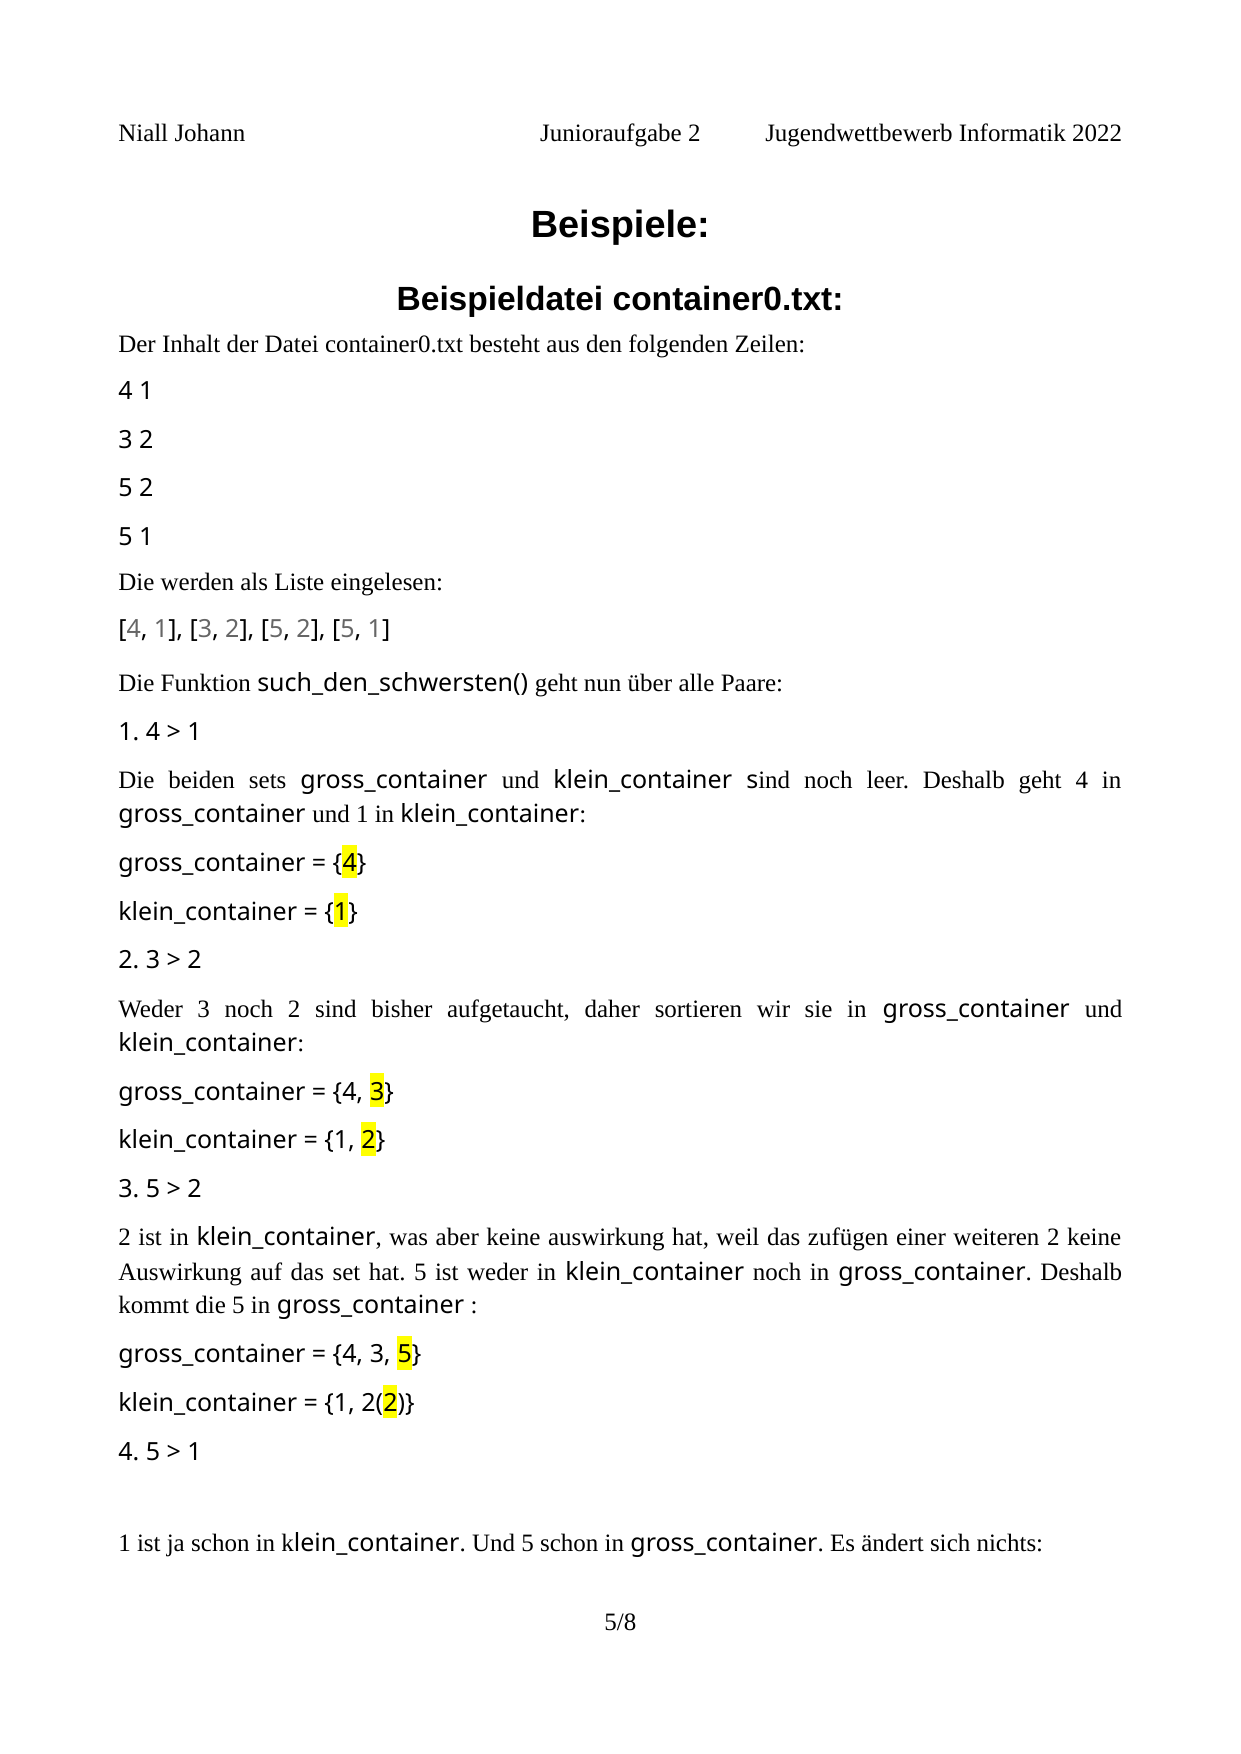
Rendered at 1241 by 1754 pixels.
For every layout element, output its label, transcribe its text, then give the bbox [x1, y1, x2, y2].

text 4 1 [118, 373, 1122, 407]
text 2. 3 > 2 [118, 942, 1122, 976]
subtitle Beispieldatei container0.txt: [118, 278, 1122, 317]
text gross_container = {4, 3, 5} [118, 1336, 1122, 1370]
text 1. 4 > 1 [118, 713, 1122, 747]
text gross_container = {4, 3} [118, 1073, 1122, 1107]
text 2 ist in klein_container, was aber keine auswirkung hat, weil das zufügen einer weiteren 2 keine Auswirkung auf das set hat. 5 ist weder in klein_container noch in gross_container. Deshalb kommt die 5 in gross_container : [118, 1219, 1122, 1321]
text klein_container = {1} [118, 893, 1122, 927]
text 5 1 [118, 519, 1122, 553]
text 1 ist ja schon in klein_container. Und 5 schon in gross_container. Es ändert sich nichts: [118, 1525, 1122, 1559]
text [4, 1], [3, 2], [5, 2], [5, 1] [118, 611, 1122, 645]
text 5 2 [118, 470, 1122, 504]
text Weder 3 noch 2 sind bisher aufgetaucht, daher sortieren wir sie in gross_container und klein_container: [118, 990, 1122, 1058]
text 4. 5 > 1 [118, 1433, 1122, 1467]
text Der Inhalt der Datei container0.txt besteht aus den folgenden Zeilen: [118, 329, 1122, 358]
text Die Funktion such_den_schwersten() geht nun über alle Paare: [118, 664, 1122, 698]
text klein_container = {1, 2} [118, 1122, 1122, 1156]
text 3 2 [118, 421, 1122, 456]
text 3. 5 > 2 [118, 1170, 1122, 1204]
text klein_container = {1, 2(2)} [118, 1384, 1122, 1418]
subtitle Beispiele: [118, 201, 1122, 245]
text gross_container = {4} [118, 844, 1122, 878]
text Die beiden sets gross_container und klein_container sind noch leer. Deshalb geht 4 in gross_container und 1 in klein_container: [118, 762, 1122, 830]
text Die werden als Liste eingelesen: [118, 567, 1122, 596]
